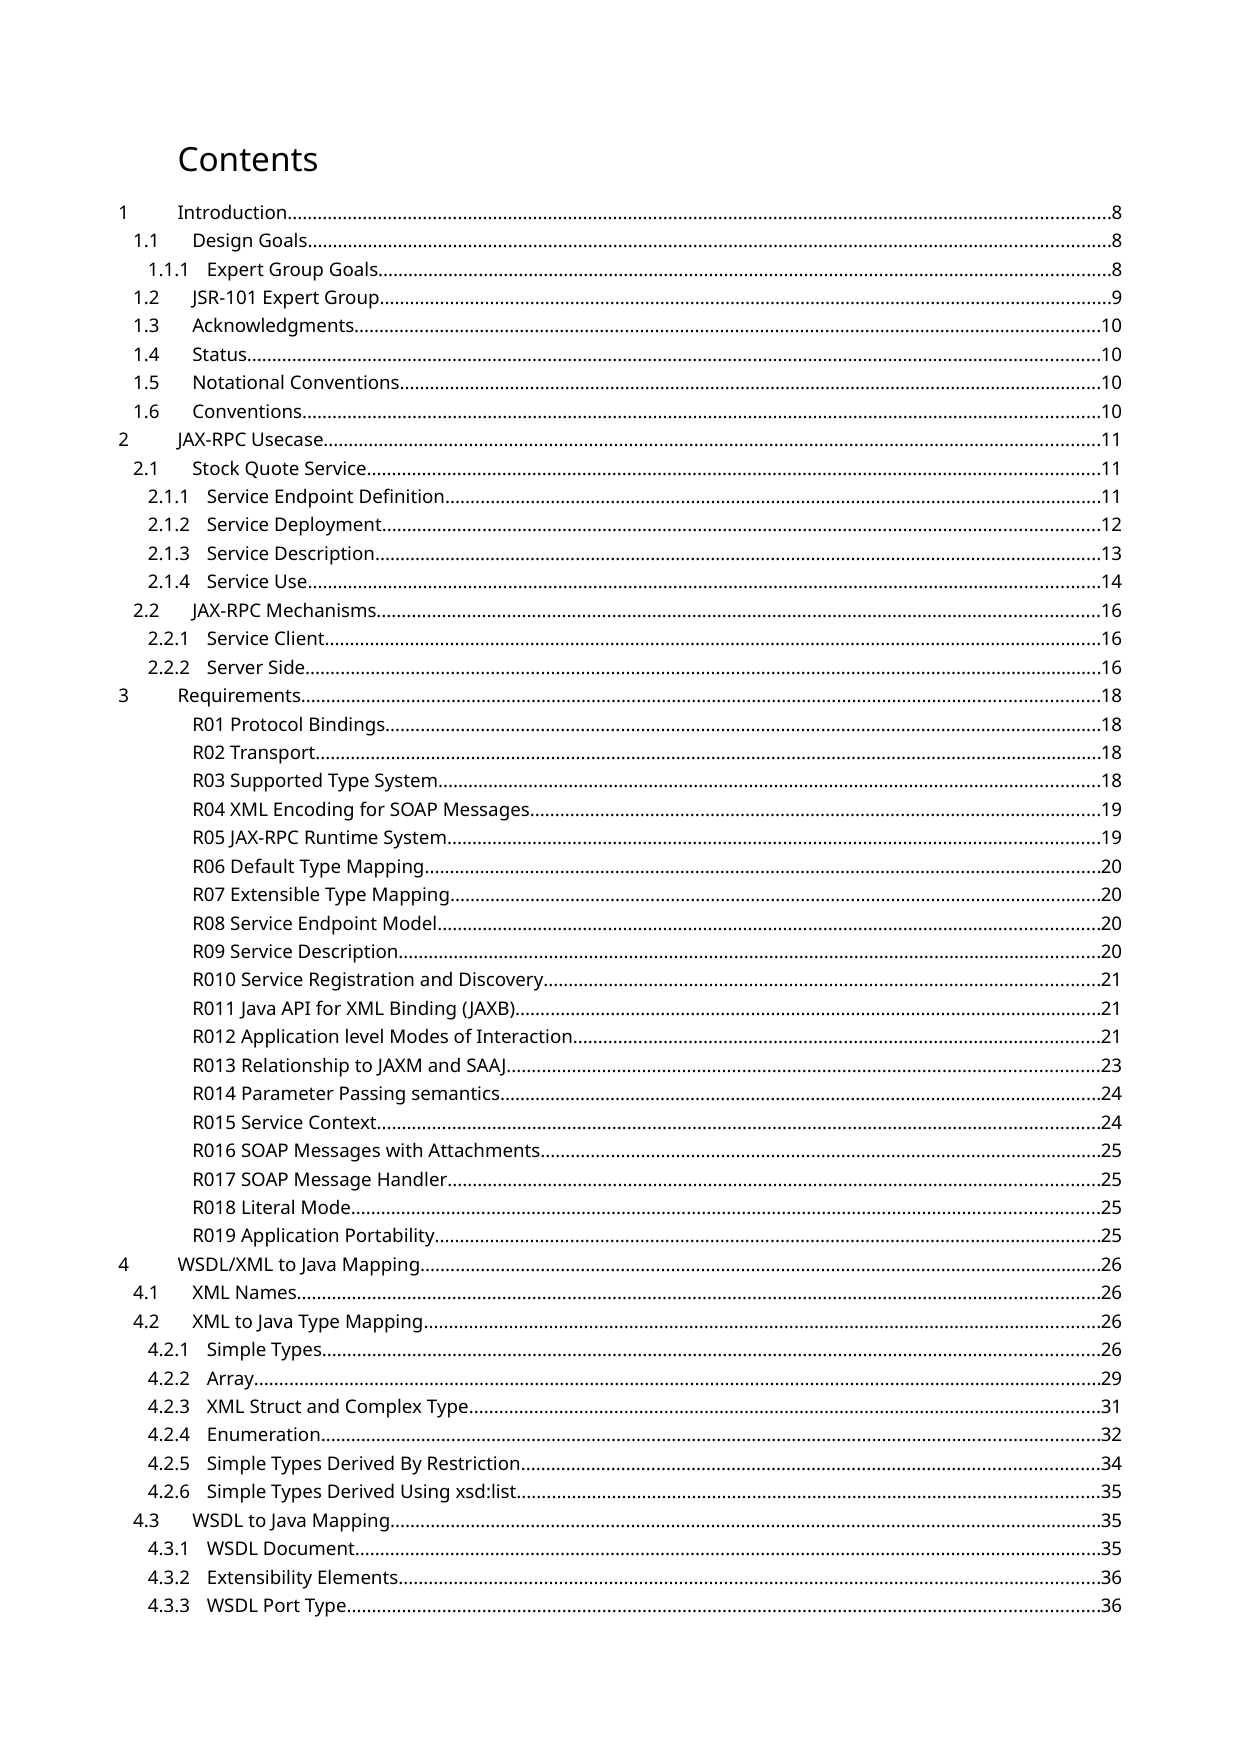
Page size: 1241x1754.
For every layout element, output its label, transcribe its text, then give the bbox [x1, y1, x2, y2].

text 4.1 XML Names 26 [133, 1279, 1122, 1305]
text R013 Relationship to JAXM and SAAJ 23 [133, 1052, 1122, 1078]
text 4.2.4 Enumeration 32 [148, 1422, 1122, 1447]
text R04 XML Encoding for SOAP Messages 19 [133, 796, 1122, 822]
text 2.1 Stock Quote Service 11 [133, 455, 1122, 480]
text 2.1.3 Service Description 13 [148, 540, 1122, 566]
text 1.6 Conventions 10 [133, 398, 1122, 423]
text R010 Service Registration and Discovery 21 [133, 967, 1122, 992]
text R019 Application Portability 25 [133, 1223, 1122, 1248]
text 1.4 Status 10 [133, 341, 1122, 367]
text 1.2 JSR-101 Expert Group 9 [133, 284, 1122, 310]
text 4.3.2 Extensibility Elements 36 [148, 1564, 1122, 1589]
text 4 WSDL/XML to Java Mapping 26 [118, 1251, 1122, 1277]
text 2.1.2 Service Deployment 12 [148, 512, 1122, 537]
text Contents [177, 136, 1122, 181]
text R09 Service Description 20 [133, 938, 1122, 964]
text 2.2.1 Service Client 16 [148, 626, 1122, 651]
text R012 Application level Modes of Interaction 21 [133, 1024, 1122, 1049]
text 1 Introduction 8 [118, 199, 1122, 224]
text R08 Service Endpoint Model 20 [133, 910, 1122, 935]
text R03 Supported Type System 18 [133, 768, 1122, 793]
text R015 Service Context 24 [133, 1109, 1122, 1134]
text R07 Extensible Type Mapping 20 [133, 881, 1122, 907]
text 4.3.3 WSDL Port Type 36 [148, 1592, 1122, 1618]
text 4.2.2 Array 29 [148, 1365, 1122, 1390]
text 4.2.5 Simple Types Derived By Restriction 34 [148, 1450, 1122, 1476]
text 1.5 Notational Conventions 10 [133, 369, 1122, 395]
text 2.2 JAX-RPC Mechanisms 16 [133, 597, 1122, 623]
text 4.2 XML to Java Type Mapping 26 [133, 1308, 1122, 1333]
text 4.2.6 Simple Types Derived Using xsd:list 35 [148, 1479, 1122, 1504]
text 2.1.4 Service Use 14 [148, 569, 1122, 594]
text R014 Parameter Passing semantics 24 [133, 1081, 1122, 1106]
text R011 Java API for XML Binding (JAXB) 21 [133, 995, 1122, 1021]
text 1.1.1 Expert Group Goals 8 [148, 256, 1122, 281]
text R01 Protocol Bindings 18 [133, 711, 1122, 736]
text R05 JAX-RPC Runtime System 19 [133, 824, 1122, 850]
text 4.3 WSDL to Java Mapping 35 [133, 1507, 1122, 1533]
text 4.2.1 Simple Types 26 [148, 1336, 1122, 1362]
text R06 Default Type Mapping 20 [133, 853, 1122, 878]
text 1.1 Design Goals 8 [133, 227, 1122, 253]
text R018 Literal Mode 25 [133, 1194, 1122, 1220]
text R02 Transport 18 [133, 739, 1122, 765]
text 1.3 Acknowledgments 10 [133, 313, 1122, 338]
text 2 JAX-RPC Usecase 11 [118, 426, 1122, 452]
text 3 Requirements 18 [118, 682, 1122, 708]
text R016 SOAP Messages with Attachments 25 [133, 1137, 1122, 1163]
text 2.1.1 Service Endpoint Definition 11 [148, 483, 1122, 509]
text 2.2.2 Server Side 16 [148, 654, 1122, 679]
text 4.3.1 WSDL Document 35 [148, 1536, 1122, 1561]
text R017 SOAP Message Handler 25 [133, 1166, 1122, 1191]
text 4.2.3 XML Struct and Complex Type 31 [148, 1393, 1122, 1419]
